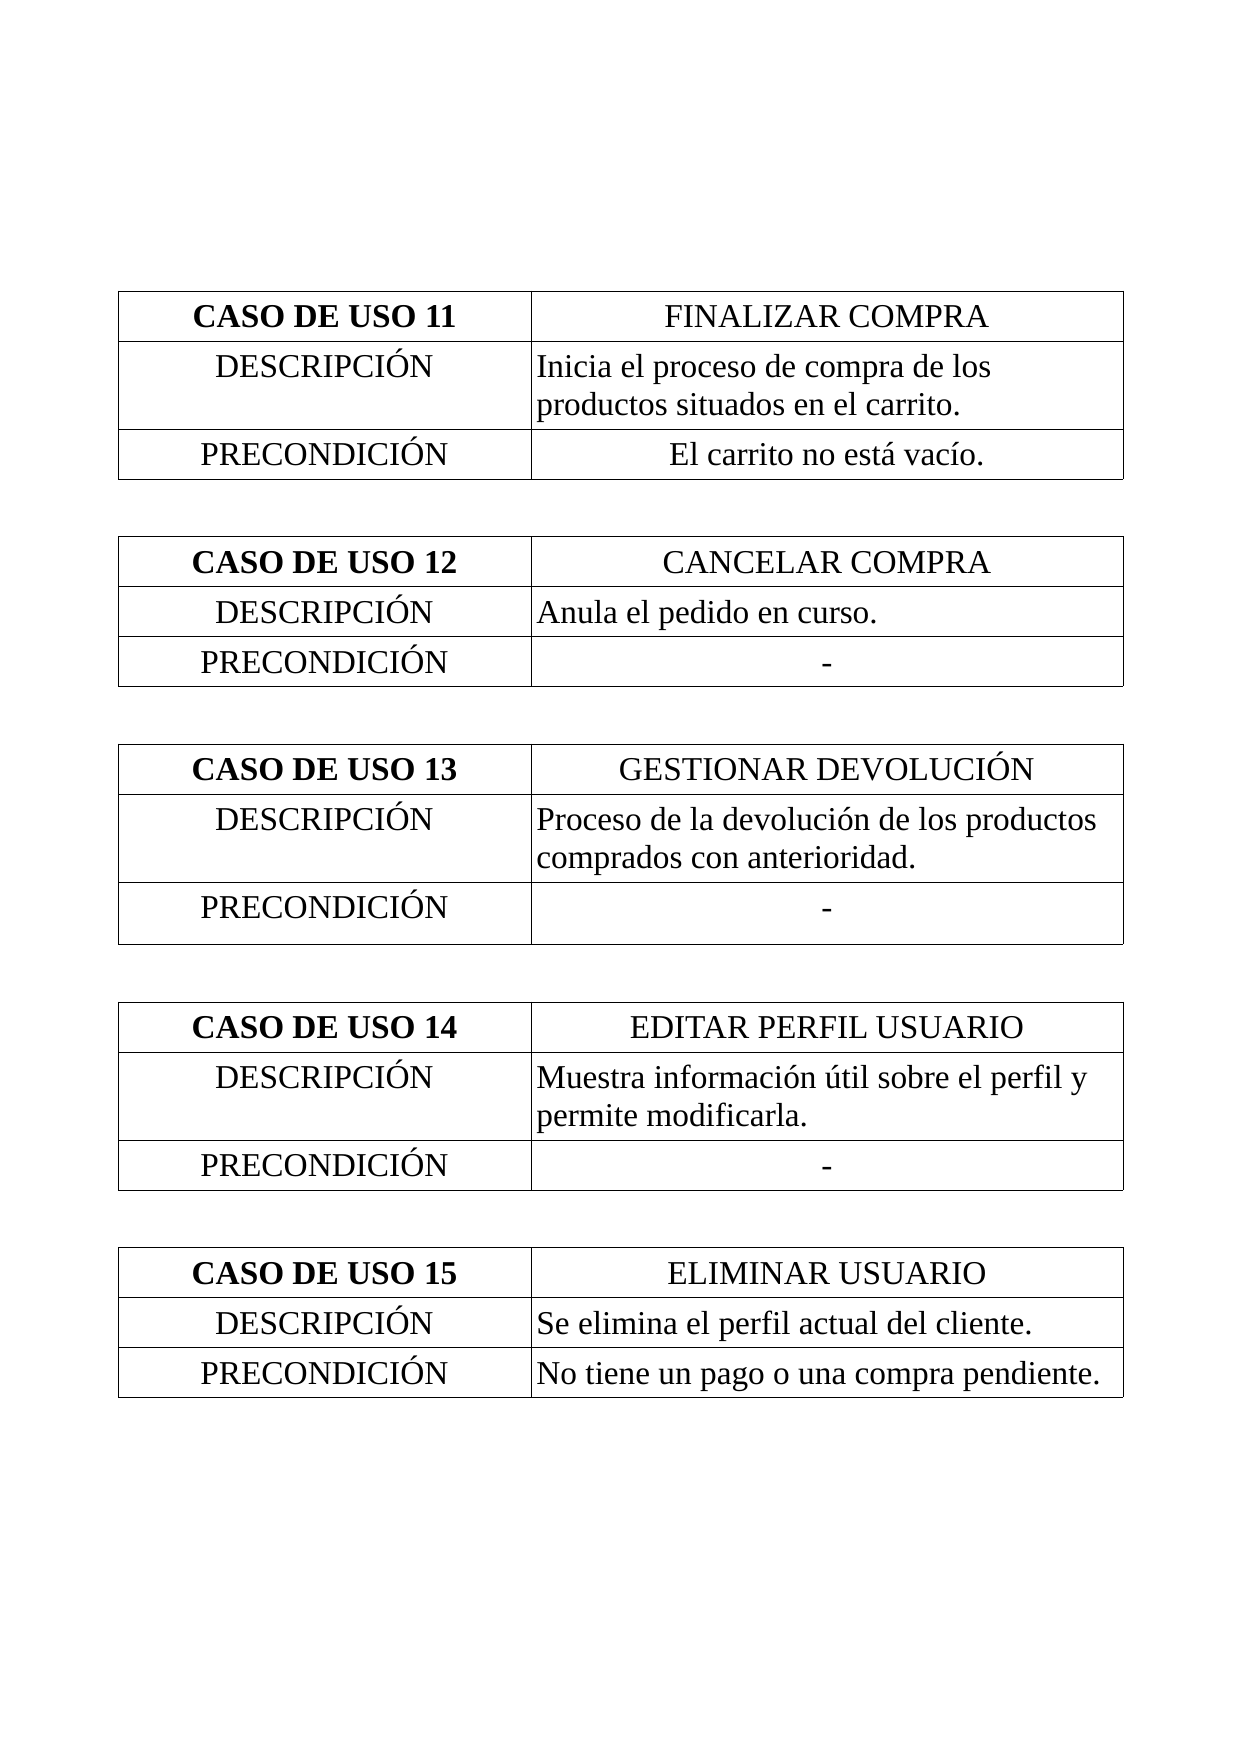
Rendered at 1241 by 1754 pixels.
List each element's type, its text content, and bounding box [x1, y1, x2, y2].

table_cell DESCRIPCIÓN [119, 587, 531, 636]
table_header FINALIZAR COMPRA [532, 292, 1123, 341]
table_cell PRECONDICIÓN [119, 1348, 531, 1397]
table_header ELIMINAR USUARIO [532, 1248, 1123, 1297]
table_cell PRECONDICIÓN [119, 637, 531, 686]
table_cell - [532, 883, 1123, 944]
table_cell DESCRIPCIÓN [119, 342, 531, 429]
table_cell - [532, 1141, 1123, 1190]
table_cell Proceso de la devolución de los productos comprados con anterioridad. [532, 795, 1123, 882]
table_header GESTIONAR DEVOLUCIÓN [532, 745, 1123, 793]
table_header CASO DE USO 14 [119, 1003, 531, 1052]
table_cell Muestra información útil sobre el perfil y permite modificarla. [532, 1053, 1123, 1140]
table_cell PRECONDICIÓN [119, 430, 531, 479]
table_cell Se elimina el perfil actual del cliente. [532, 1298, 1123, 1347]
table_header CANCELAR COMPRA [532, 537, 1123, 586]
table_cell PRECONDICIÓN [119, 1141, 531, 1190]
table_cell - [532, 637, 1123, 686]
table_cell DESCRIPCIÓN [119, 1053, 531, 1140]
table_cell PRECONDICIÓN [119, 883, 531, 944]
table_header CASO DE USO 15 [119, 1248, 531, 1297]
table_cell No tiene un pago o una compra pendiente. [532, 1348, 1123, 1397]
table_cell DESCRIPCIÓN [119, 795, 531, 882]
table_header CASO DE USO 12 [119, 537, 531, 586]
table_header CASO DE USO 13 [119, 745, 531, 793]
table_cell El carrito no está vacío. [532, 430, 1123, 479]
table_cell DESCRIPCIÓN [119, 1298, 531, 1347]
table_header CASO DE USO 11 [119, 292, 531, 341]
table_cell Inicia el proceso de compra de los productos situados en el carrito. [532, 342, 1123, 429]
table_cell Anula el pedido en curso. [532, 587, 1123, 636]
table_header EDITAR PERFIL USUARIO [532, 1003, 1123, 1052]
